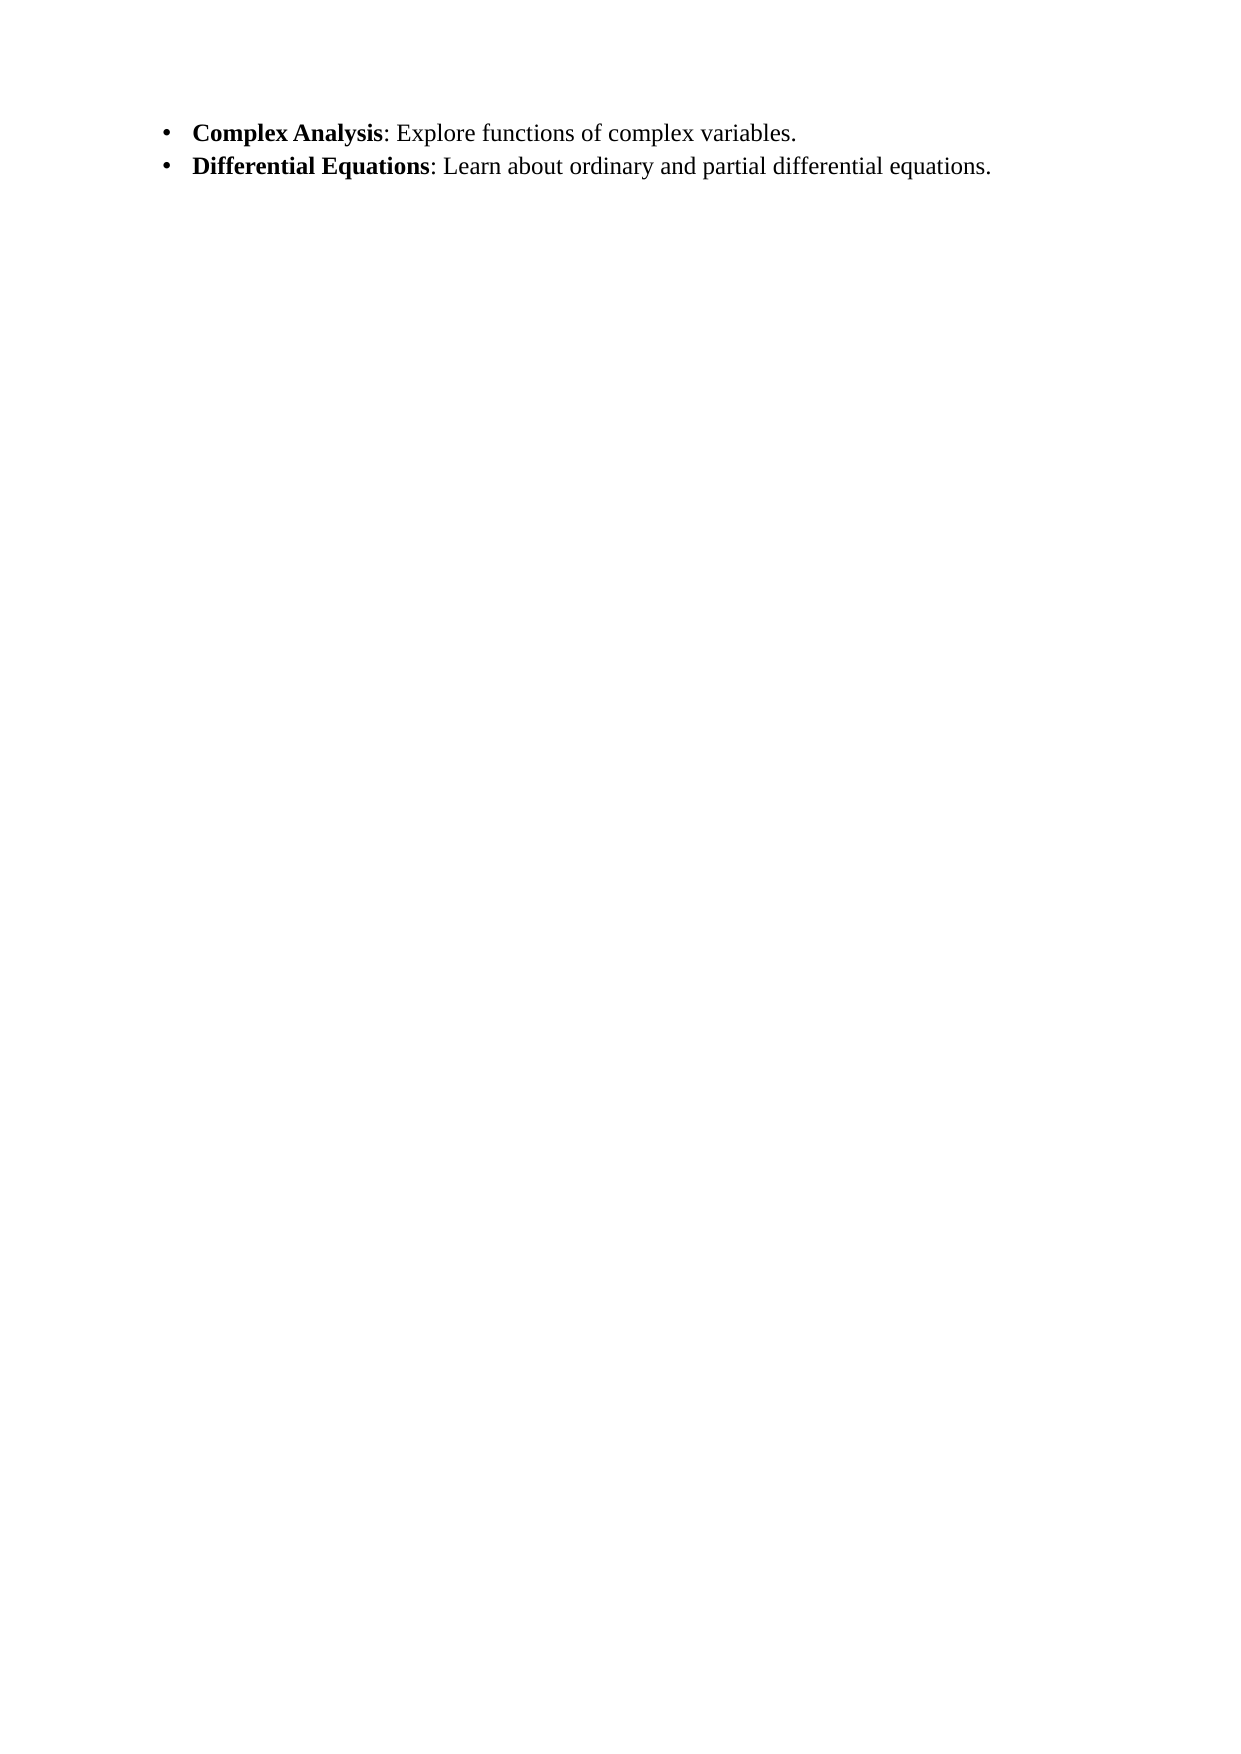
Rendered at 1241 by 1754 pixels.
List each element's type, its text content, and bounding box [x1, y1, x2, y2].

list Complex Analysis: Explore functions of complex variables. [162, 118, 1122, 147]
list Differential Equations: Learn about ordinary and partial differential equations. [162, 151, 1122, 180]
